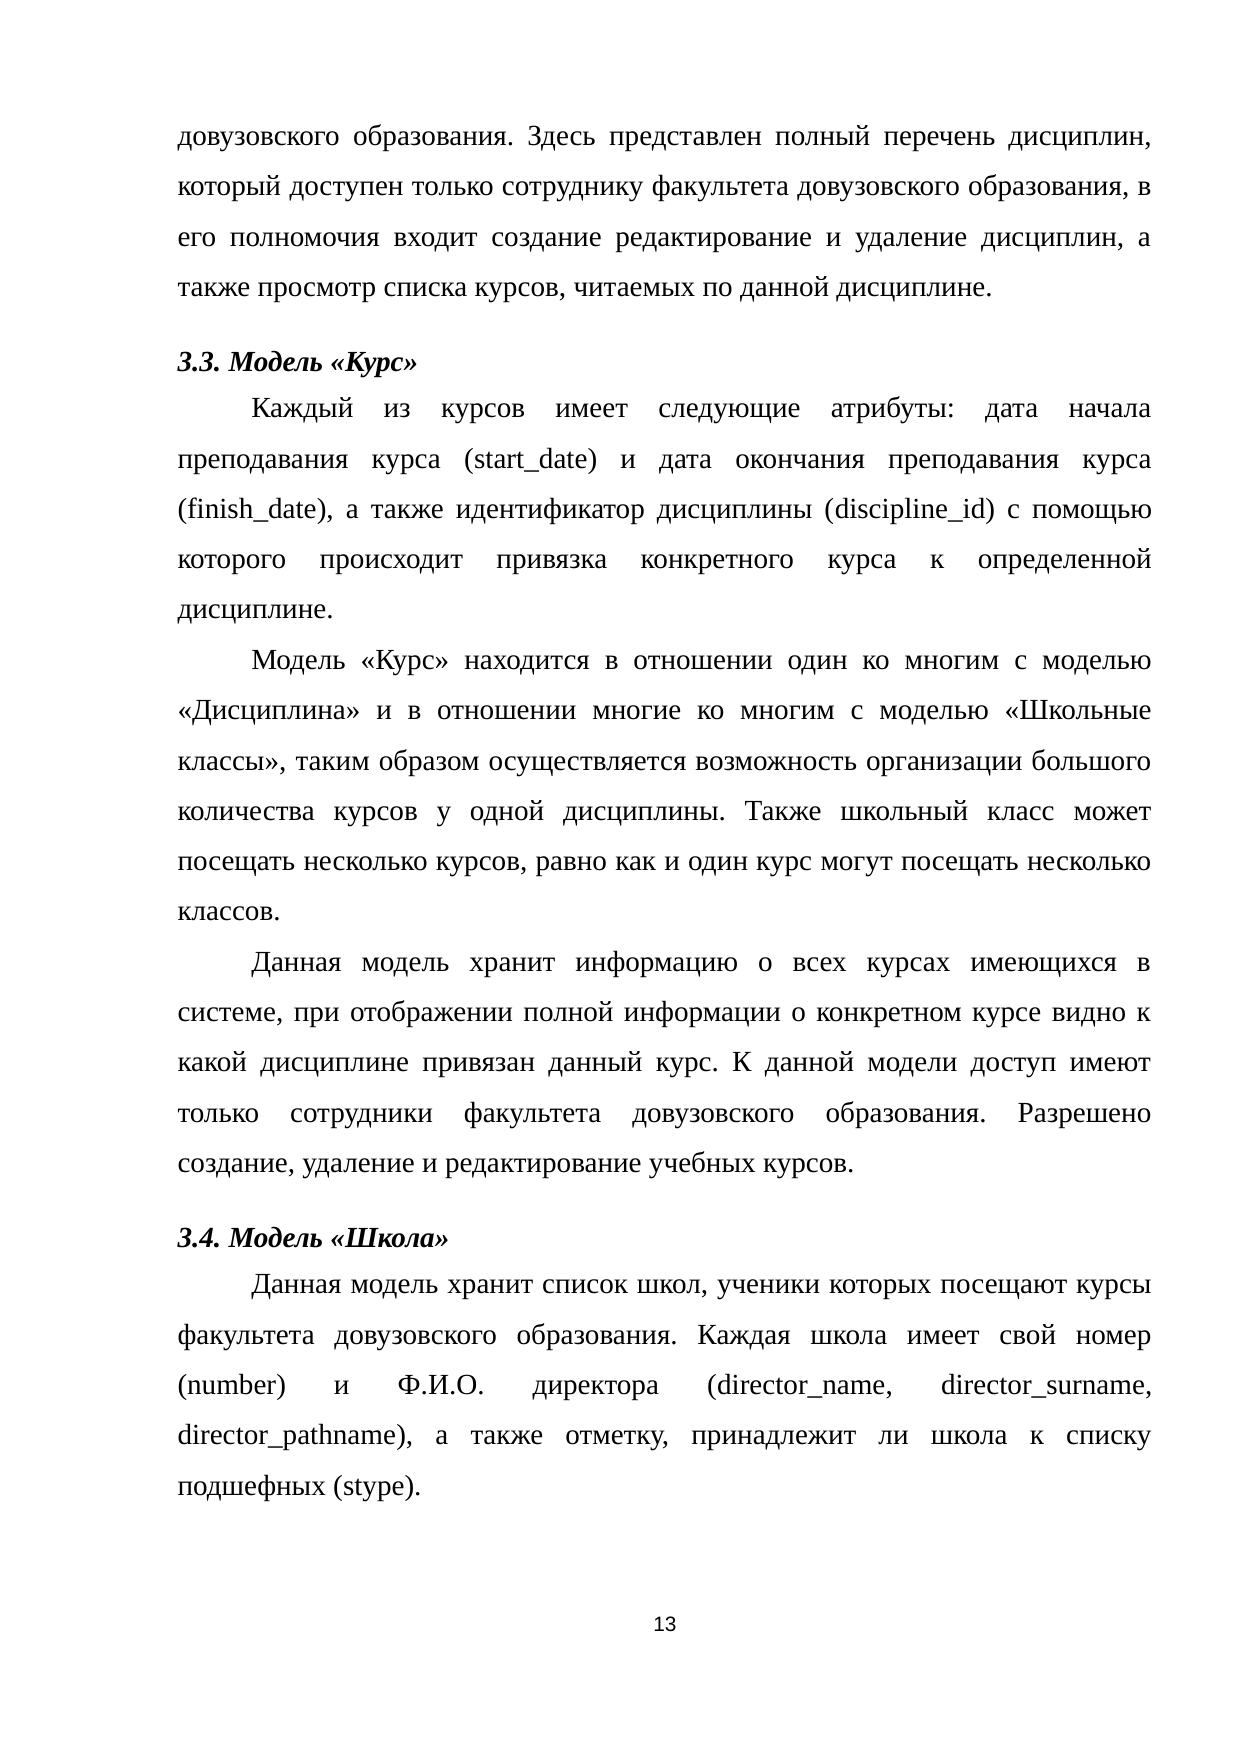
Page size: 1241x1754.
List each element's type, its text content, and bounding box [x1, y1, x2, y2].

text Данная модель хранит список школ, ученики которых посещают курсы факультета довузовского образования. Каждая школа имеет свой номер (number) и Ф.И.О. директора (director_name, director_surname, director_pathname), а также отметку, принадлежит ли школа к списку подшефных (stype). [177, 1266, 1152, 1501]
subtitle 3.3. Модель «Курс» [177, 344, 1152, 378]
text Каждый из курсов имеет следующие атрибуты: дата начала преподавания курса (start_date) и дата окончания преподавания курса (finish_date), а также идентификатор дисциплины (discipline_id) с помощью которого происходит привязка конкретного курса к определенной дисциплине. [177, 390, 1152, 625]
text Данная модель хранит информацию о всех курсах имеющихся в системе, при отображении полной информации о конкретном курсе видно к какой дисциплине привязан данный курс. К данной модели доступ имеют только сотрудники факультета довузовского образования. Разрешено создание, удаление и редактирование учебных курсов. [177, 944, 1152, 1179]
text Модель «Курс» находится в отношении один ко многим с моделью «Дисциплина» и в отношении многие ко многим с моделью «Школьные классы», таким образом осуществляется возможность организации большого количества курсов у одной дисциплины. Также школьный класс может посещать несколько курсов, равно как и один курс могут посещать несколько классов. [177, 642, 1152, 927]
text довузовского образования. Здесь представлен полный перечень дисциплин, который доступен только сотруднику факультета довузовского образования, в его полномочия входит создание редактирование и удаление дисциплин, а также просмотр списка курсов, читаемых по данной дисциплине. [177, 118, 1152, 303]
subtitle 3.4. Модель «Школа» [177, 1220, 1152, 1254]
